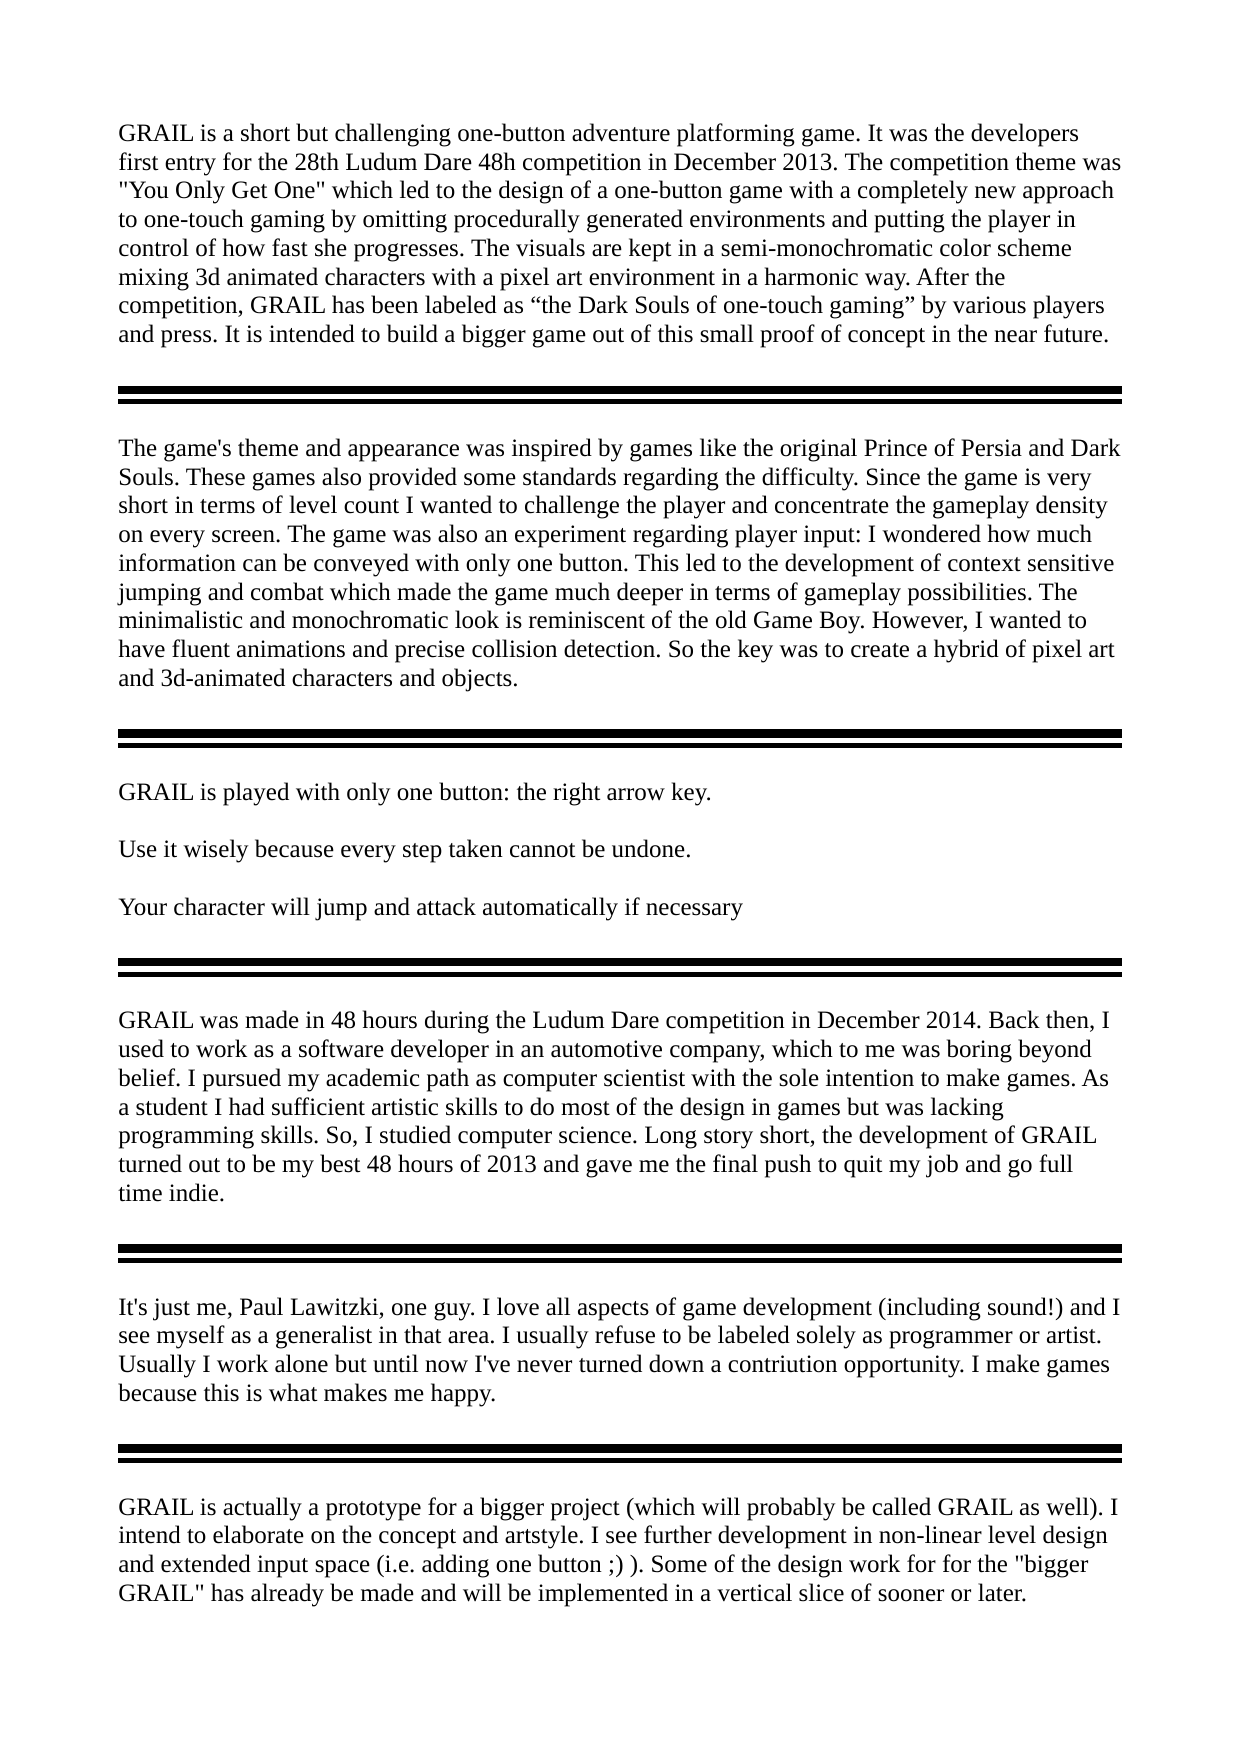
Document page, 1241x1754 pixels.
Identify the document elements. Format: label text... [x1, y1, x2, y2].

text GRAIL is actually a prototype for a bigger project (which will probably be called GRAIL as well). I intend to elaborate on the concept and artstyle. I see further development in non-linear level design and extended input space (i.e. adding one button ;) ). Some of the design work for for the "bigger GRAIL" has already be made and will be implemented in a vertical slice of sooner or later. [118, 1492, 1122, 1607]
text The game's theme and appearance was inspired by games like the original Prince of Persia and Dark Souls. These games also provided some standards regarding the difficulty. Since the game is very short in terms of level count I wanted to challenge the player and concentrate the gameplay density on every screen. The game was also an experiment regarding player input: I wondered how much information can be conveyed with only one button. This led to the development of context sensitive jumping and combat which made the game much deeper in terms of gameplay possibilities. The minimalistic and monochromatic look is reminiscent of the old Game Boy. However, I wanted to have fluent animations and precise collision detection. So the key was to create a hybrid of pixel art and 3d-animated characters and objects. [118, 433, 1122, 692]
text GRAIL is played with only one button: the right arrow key. [118, 777, 1122, 806]
text Use it wisely because every step taken cannot be undone. [118, 834, 1122, 863]
text GRAIL was made in 48 hours during the Ludum Dare competition in December 2014. Back then, I used to work as a software developer in an automotive company, which to me was boring beyond belief. I pursued my academic path as computer scientist with the sole intention to make games. As a student I had sufficient artistic skills to do most of the design in games but was lacking programming skills. So, I studied computer science. Long story short, the development of GRAIL turned out to be my best 48 hours of 2013 and gave me the final push to quit my job and go full time indie. [118, 1006, 1122, 1207]
text Your character will jump and attack automatically if necessary [118, 892, 1122, 921]
text GRAIL is a short but challenging one-button adventure platforming game. It was the developers first entry for the 28th Ludum Dare 48h competition in December 2013. The competition theme was "You Only Get One" which led to the design of a one-button game with a completely new approach to one-touch gaming by omitting procedurally generated environments and putting the player in control of how fast she progresses. The visuals are kept in a semi-monochromatic color scheme mixing 3d animated characters with a pixel art environment in a harmonic way. After the competition, GRAIL has been labeled as “the Dark Souls of one-touch gaming” by various players and press. It is intended to build a bigger game out of this small proof of concept in the near future. [118, 118, 1122, 348]
text It's just me, Paul Lawitzki, one guy. I love all aspects of game development (including sound!) and I see myself as a generalist in that area. I usually refuse to be labeled solely as programmer or artist. Usually I work alone but until now I've never turned down a contriution opportunity. I make games because this is what makes me happy. [118, 1292, 1122, 1407]
